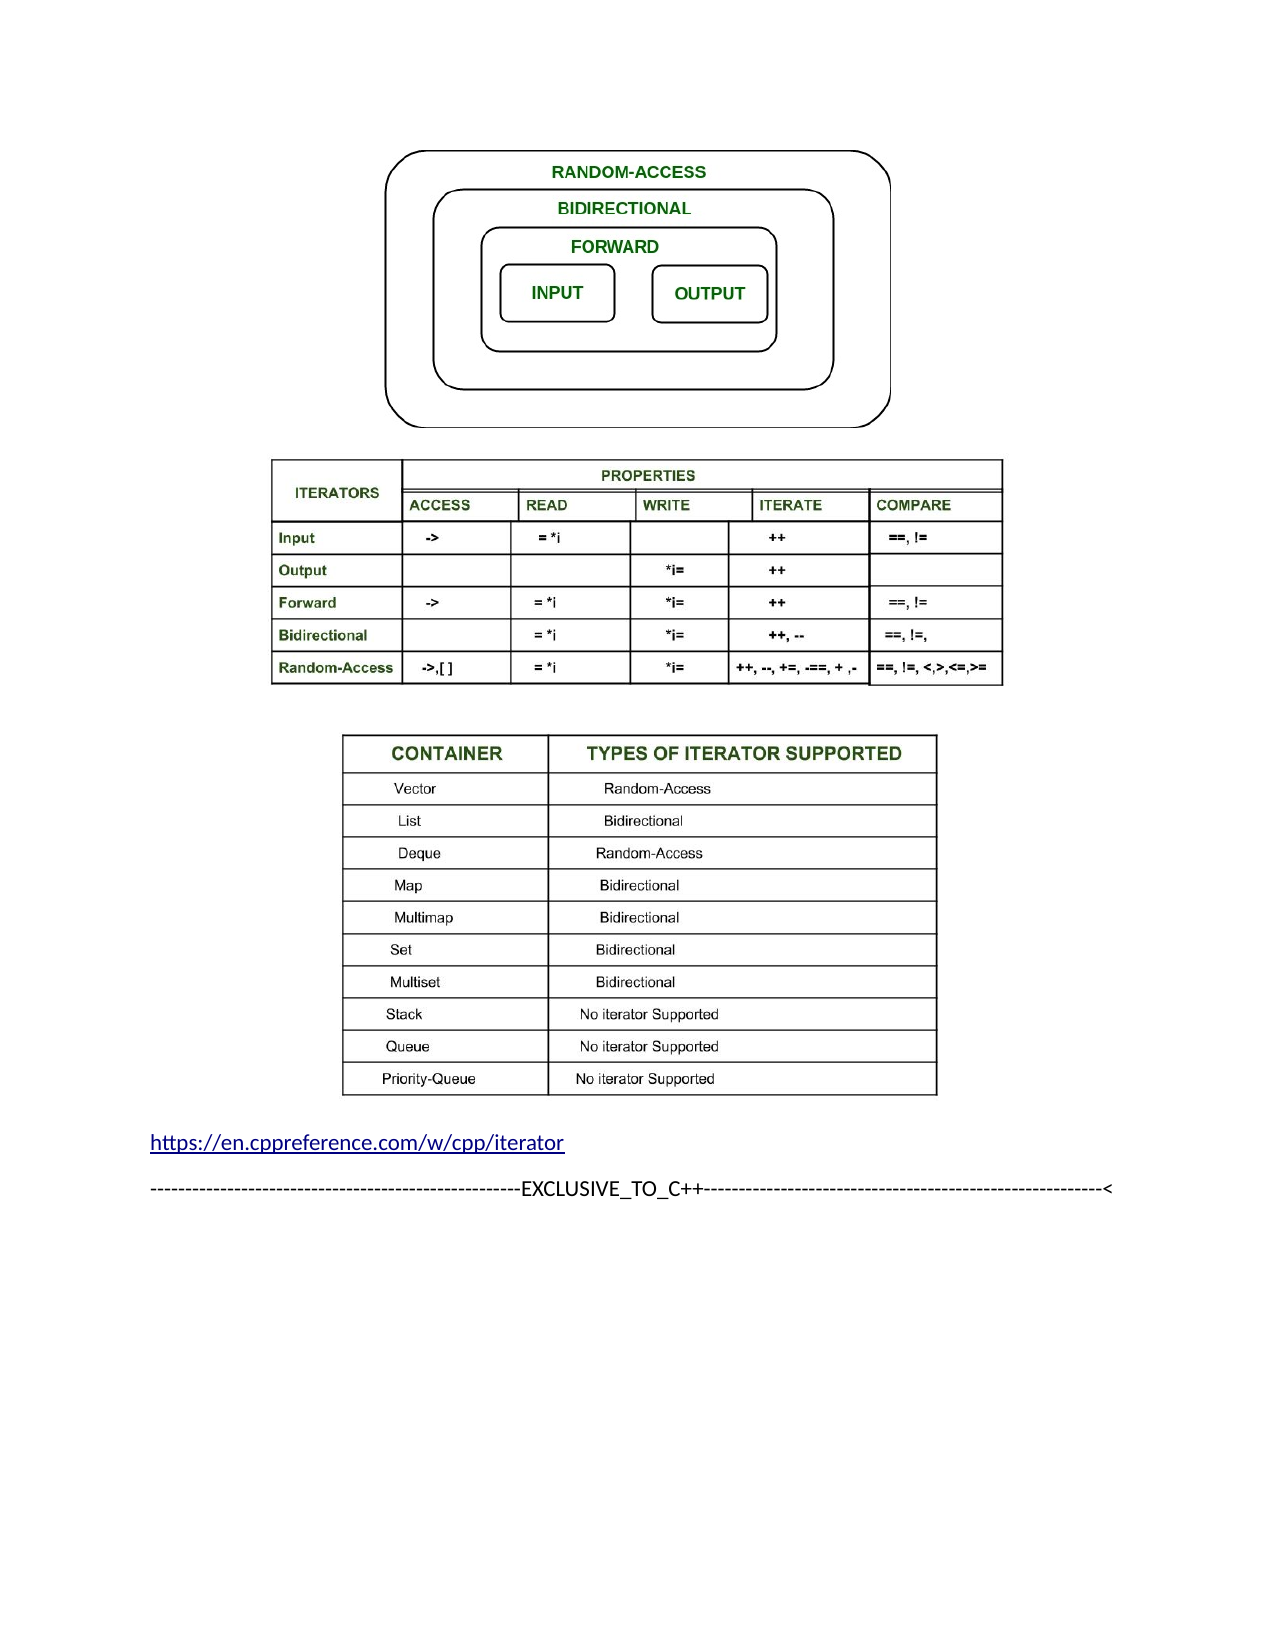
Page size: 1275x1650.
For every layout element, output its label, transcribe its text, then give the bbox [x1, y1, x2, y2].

text https://en.cppreference.com/w/cpp/iterator [150, 1128, 1125, 1156]
text -----------------------------------------------------EXCLUSIVE_TO_C++---------------------------------------------------------< [150, 1174, 1125, 1203]
